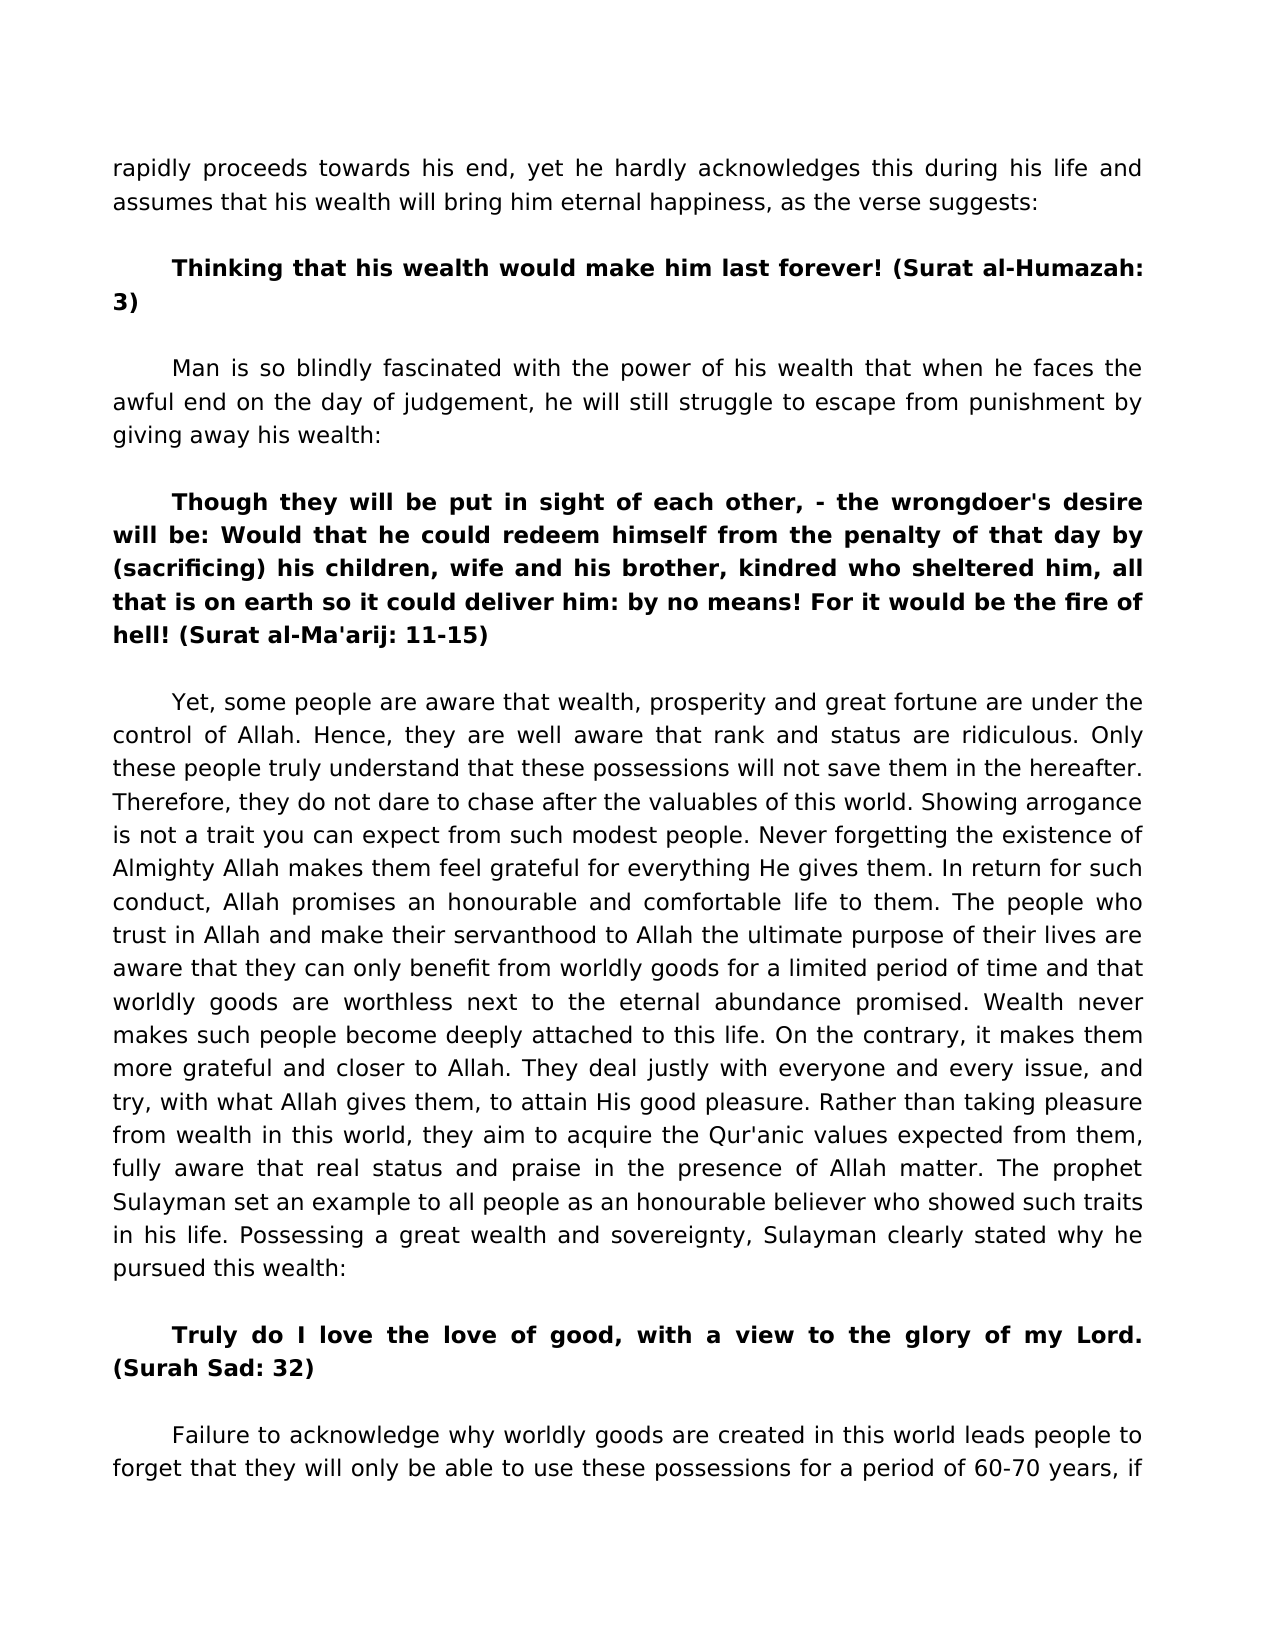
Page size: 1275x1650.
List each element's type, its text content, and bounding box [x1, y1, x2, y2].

text Though they will be put in sight of each other, - the wrongdoer's desire will be: Would that he could redeem himself from the penalty of that day by (sacrificing) his children, wife and his brother, kindred who sheltered him, all that is on earth so it could deliver him: by no means! For it would be the fire of hell! (Surat al-Ma'arij: 11-15) [112, 483, 1145, 650]
text Thinking that his wealth would make him last forever! (Surat al-Humazah: 3) [112, 250, 1145, 317]
text Man is so blindly fascinated with the power of his wealth that when he faces the awful end on the day of judgement, he will still struggle to escape from punishment by giving away his wealth: [112, 350, 1145, 450]
text rapidly proceeds towards his end, yet he hardly acknowledges this during his life and assumes that his wealth will bring him eternal happiness, as the verse suggests: [112, 150, 1145, 217]
text Failure to acknowledge why worldly goods are created in this world leads people to forget that they will only be able to use these possessions for a period of 60-70 years, if [112, 1417, 1145, 1483]
text Truly do I love the love of good, with a view to the glory of my Lord. (Surah Sad: 32) [112, 1317, 1145, 1383]
text Yet, some people are aware that wealth, prosperity and great fortune are under the control of Allah. Hence, they are well aware that rank and status are ridiculous. Only these people truly understand that these possessions will not save them in the hereafter. Therefore, they do not dare to chase after the valuables of this world. Showing arrogance is not a trait you can expect from such modest people. Never forgetting the existence of Almighty Allah makes them feel grateful for everything He gives them. In return for such conduct, Allah promises an honourable and comfortable life to them. The people who trust in Allah and make their servanthood to Allah the ultimate purpose of their lives are aware that they can only benefit from worldly goods for a limited period of time and that worldly goods are worthless next to the eternal abundance promised. Wealth never makes such people become deeply attached to this life. On the contrary, it makes them more grateful and closer to Allah. They deal justly with everyone and every issue, and try, with what Allah gives them, to attain His good pleasure. Rather than taking pleasure from wealth in this world, they aim to acquire the Qur'anic values expected from them, fully aware that real status and praise in the presence of Allah matter. The prophet Sulayman set an example to all people as an honourable believer who showed such traits in his life. Possessing a great wealth and sovereignty, Sulayman clearly stated why he pursued this wealth: [112, 683, 1145, 1283]
